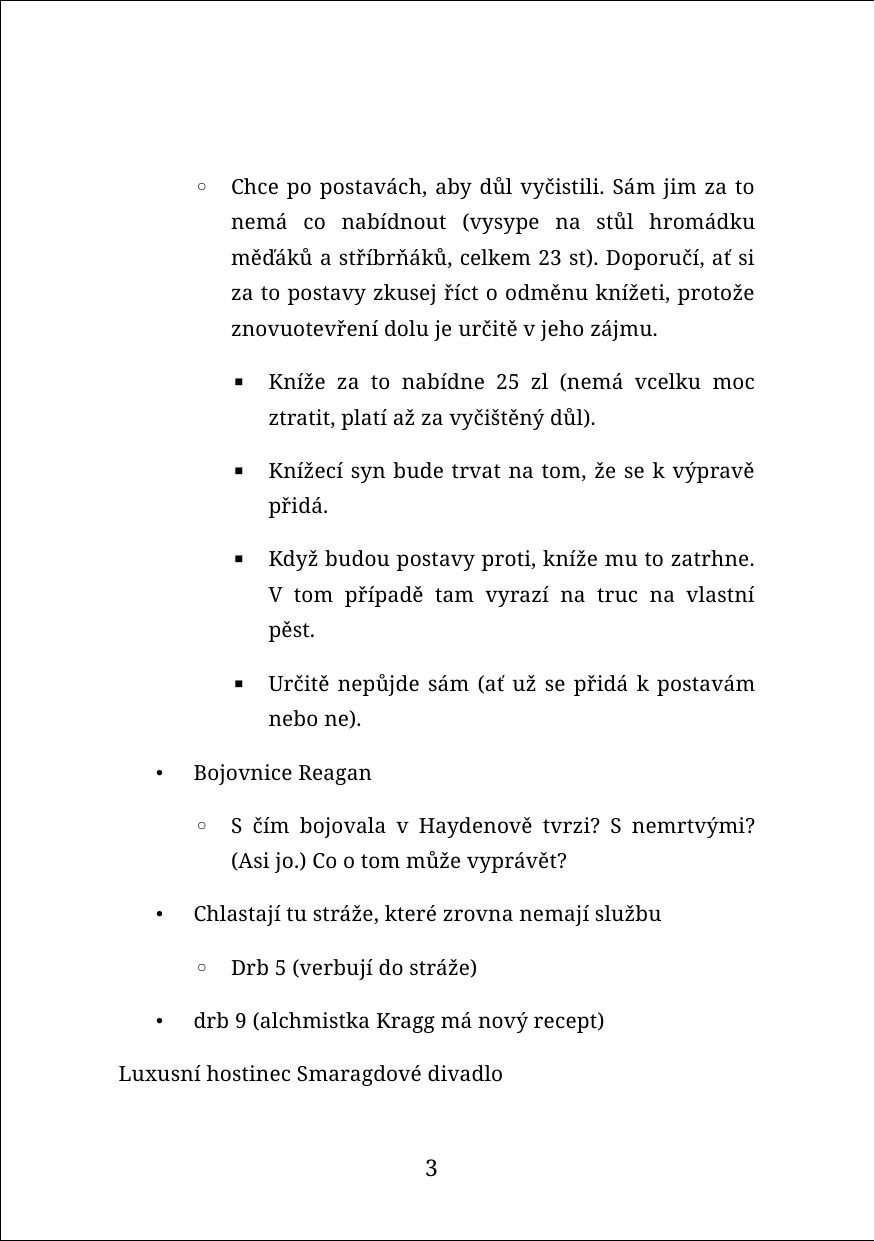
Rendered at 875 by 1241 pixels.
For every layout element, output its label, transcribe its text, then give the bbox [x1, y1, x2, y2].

list Když budou postavy proti, kníže mu to zatrhne. V tom případě tam vyrazí na truc na vlastní pěst. [231, 544, 756, 644]
list Drb 5 (verbují do stráže) [193, 953, 756, 981]
list Chce po postavách, aby důl vyčistili. Sám jim za to nemá co nabídnout (vysype na stůl hromádku měďáků a stříbrňáků, celkem 23 st). Doporučí, ať si za to postavy zkusej říct o odměnu knížeti, protože znovuotevření dolu je určitě v jeho zájmu. [193, 172, 756, 342]
list Určitě nepůjde sám (ať už se přidá k postavám nebo ne). [231, 669, 756, 733]
list S čím bojovala v Haydenově tvrzi? S nemrtvými? (Asi jo.) Co o tom může vyprávět? [193, 811, 756, 875]
list Kníže za to nabídne 25 zl (nemá vcelku moc ztratit, platí až za vyčištěný důl). [231, 367, 756, 431]
list Chlastají tu stráže, které zrovna nemají službu [156, 899, 756, 928]
list Bojovnice Reagan [156, 758, 756, 786]
list Knížecí syn bude trvat na tom, že se k výpravě přidá. [231, 456, 756, 520]
list drb 9 (alchmistka Kragg má nový recept) [156, 1006, 756, 1034]
text Luxusní hostinec Smaragdové divadlo [118, 1059, 756, 1088]
